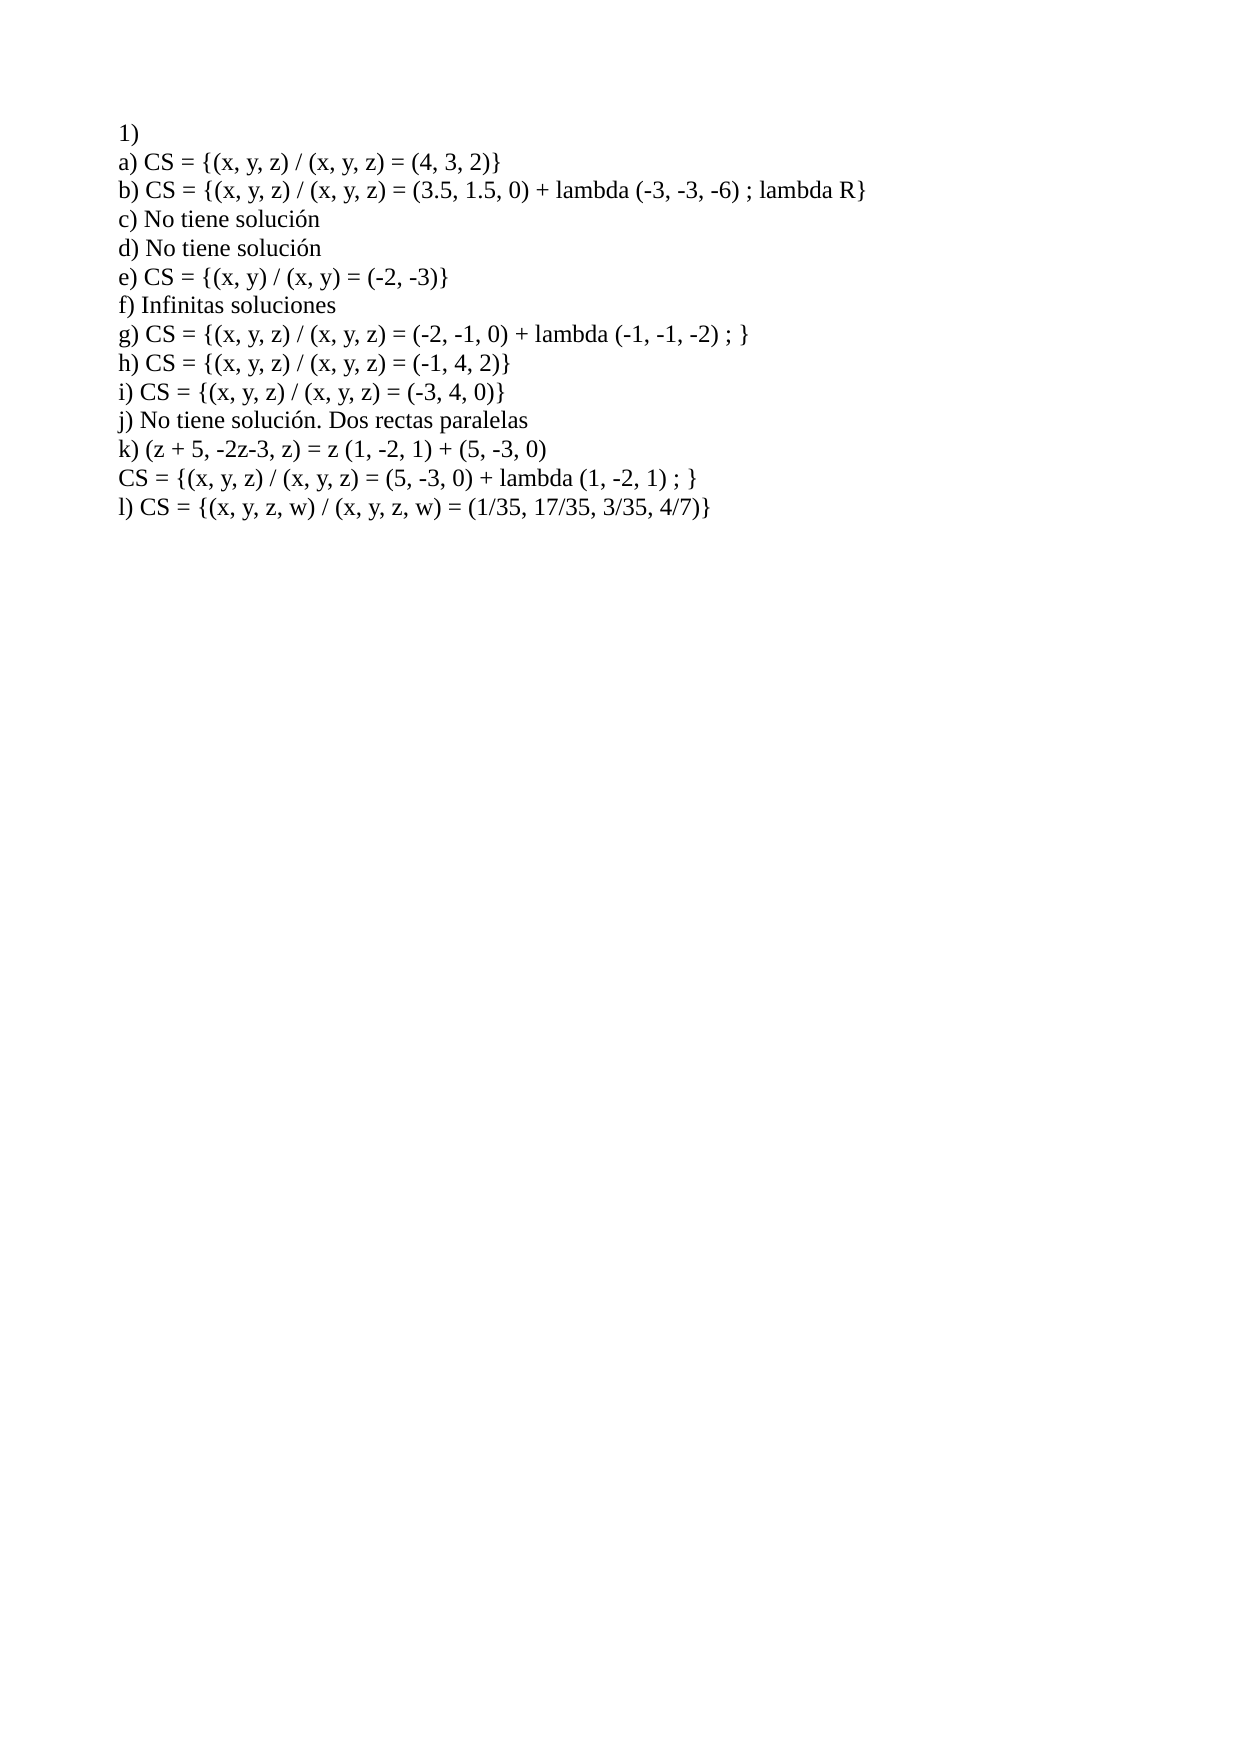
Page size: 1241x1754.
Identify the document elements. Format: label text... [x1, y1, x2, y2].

text c) No tiene solución [118, 204, 1122, 233]
text 1) [118, 118, 1122, 147]
text CS = {(x, y, z) / (x, y, z) = (5, -3, 0) + lambda (1, -2, 1) ; } [118, 463, 1122, 492]
text b) CS = {(x, y, z) / (x, y, z) = (3.5, 1.5, 0) + lambda (-3, -3, -6) ; lambda R} [118, 176, 1122, 204]
text f) Infinitas soluciones [118, 291, 1122, 319]
text d) No tiene solución [118, 233, 1122, 262]
text i) CS = {(x, y, z) / (x, y, z) = (-3, 4, 0)} [118, 377, 1122, 406]
text a) CS = {(x, y, z) / (x, y, z) = (4, 3, 2)} [118, 147, 1122, 176]
text k) (z + 5, -2z-3, z) = z (1, -2, 1) + (5, -3, 0) [118, 434, 1122, 463]
text h) CS = {(x, y, z) / (x, y, z) = (-1, 4, 2)} [118, 348, 1122, 377]
text j) No tiene solución. Dos rectas paralelas [118, 406, 1122, 434]
text g) CS = {(x, y, z) / (x, y, z) = (-2, -1, 0) + lambda (-1, -1, -2) ; } [118, 319, 1122, 348]
text e) CS = {(x, y) / (x, y) = (-2, -3)} [118, 262, 1122, 291]
text l) CS = {(x, y, z, w) / (x, y, z, w) = (1/35, 17/35, 3/35, 4/7)} [118, 492, 1122, 521]
